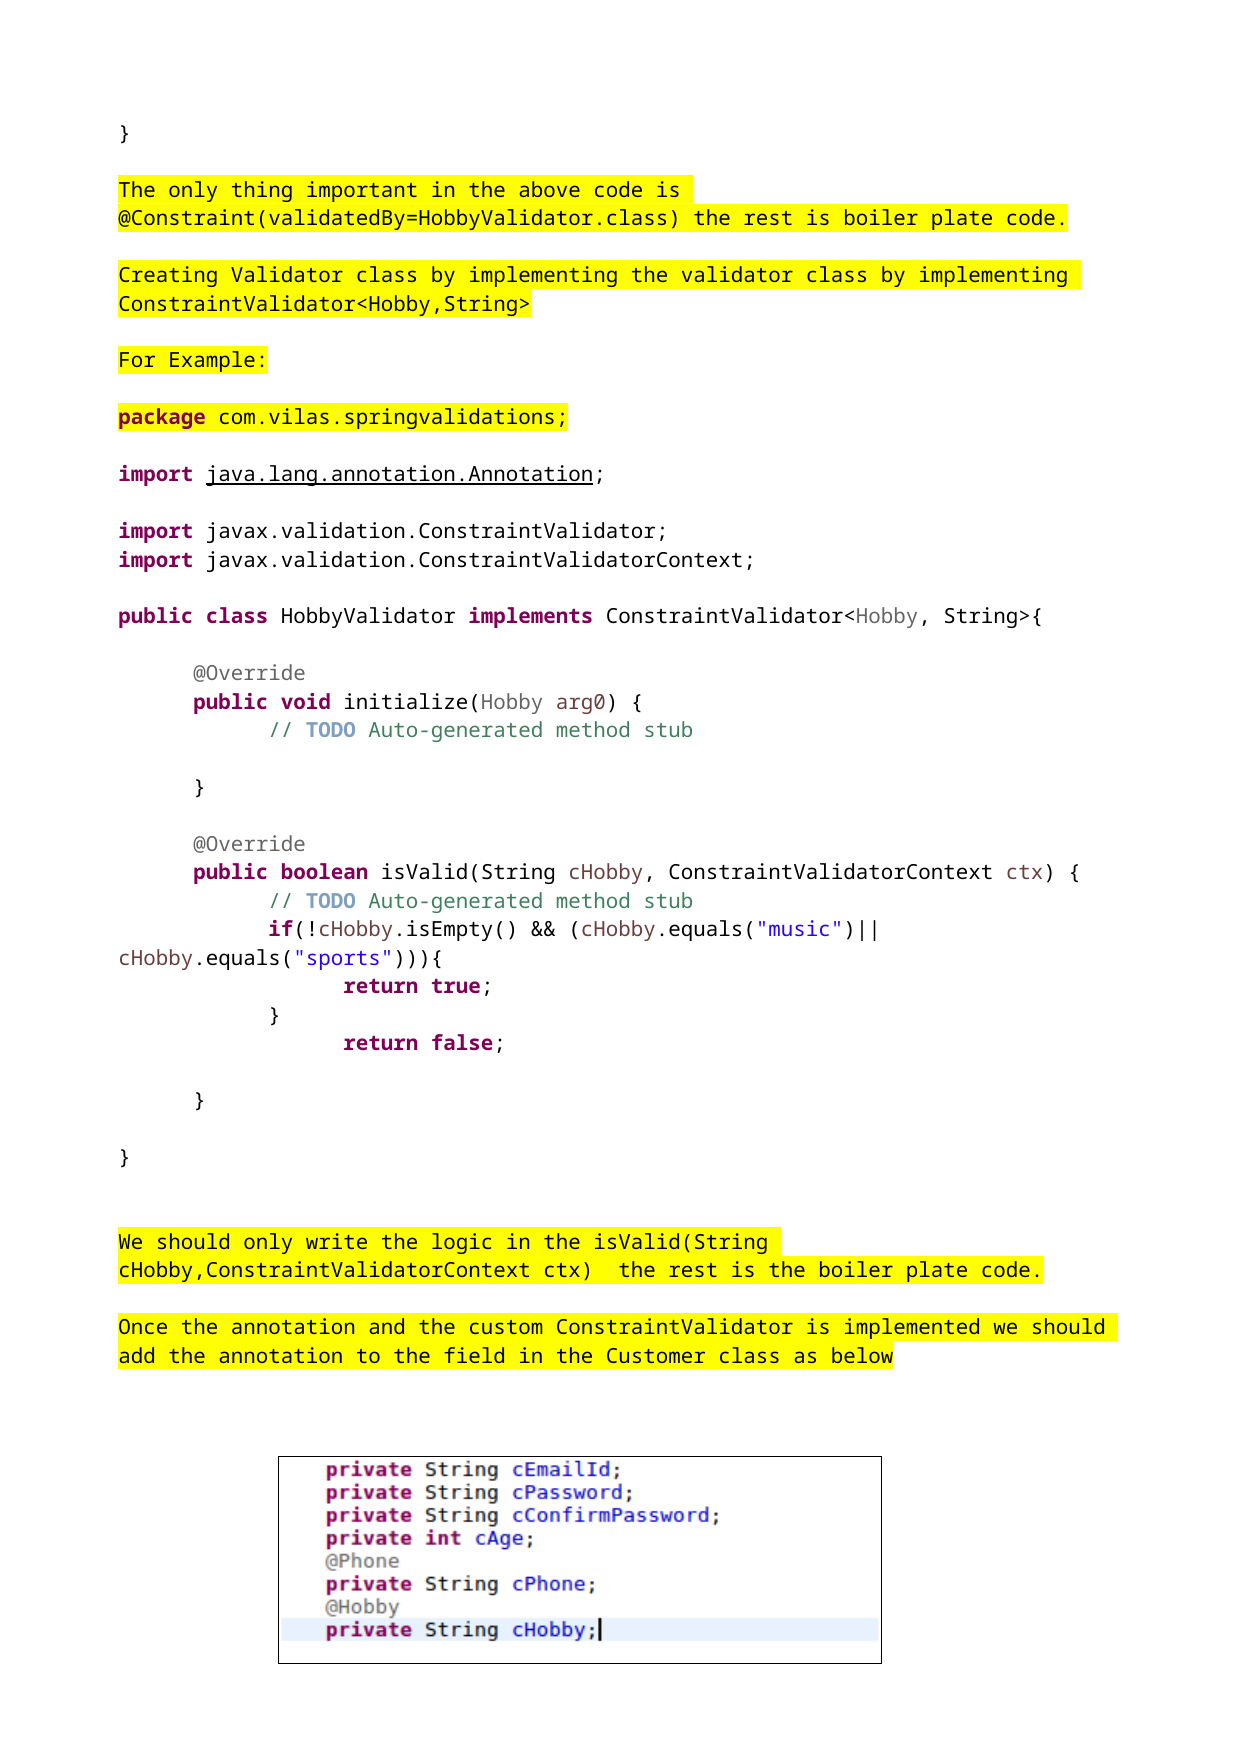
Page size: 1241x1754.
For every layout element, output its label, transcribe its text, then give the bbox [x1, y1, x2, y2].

text return true; [118, 971, 1151, 1000]
text } [118, 1085, 1151, 1113]
picture [281, 1458, 879, 1661]
text } [118, 118, 1151, 147]
text import javax.validation.ConstraintValidatorContext; [118, 545, 1151, 573]
text public void initialize(Hobby arg0) { [118, 687, 1151, 715]
text // TODO Auto-generated method stub [118, 715, 1151, 744]
text The only thing important in the above code is @Constraint(validatedBy=HobbyValidator.class) the rest is boiler plate code. [118, 175, 1151, 232]
text // TODO Auto-generated method stub [118, 886, 1151, 914]
text Once the annotation and the custom ConstraintValidator is implemented we should add the annotation to the field in the Customer class as below [118, 1312, 1151, 1369]
text We should only write the logic in the isValid(String cHobby,ConstraintValidatorContext ctx) the rest is the boiler plate code. [118, 1227, 1151, 1284]
text return false; [118, 1028, 1151, 1057]
text Creating Validator class by implementing the validator class by implementing ConstraintValidator<Hobby,String> [118, 260, 1151, 317]
text @Override [118, 829, 1151, 857]
text } [118, 1142, 1151, 1170]
text public boolean isValid(String cHobby, ConstraintValidatorContext ctx) { [118, 857, 1151, 886]
text @Override [118, 658, 1151, 687]
text } [118, 772, 1151, 801]
text public class HobbyValidator implements ConstraintValidator<Hobby, String>{ [118, 602, 1151, 630]
text package com.vilas.springvalidations; [118, 402, 1151, 431]
text For Example: [118, 346, 1151, 374]
text import javax.validation.ConstraintValidator; [118, 516, 1151, 545]
text if(!cHobby.isEmpty() && (cHobby.equals("music")||cHobby.equals("sports"))){ [118, 914, 1151, 971]
text import java.lang.annotation.Annotation; [118, 459, 1151, 488]
text } [118, 1000, 1151, 1028]
